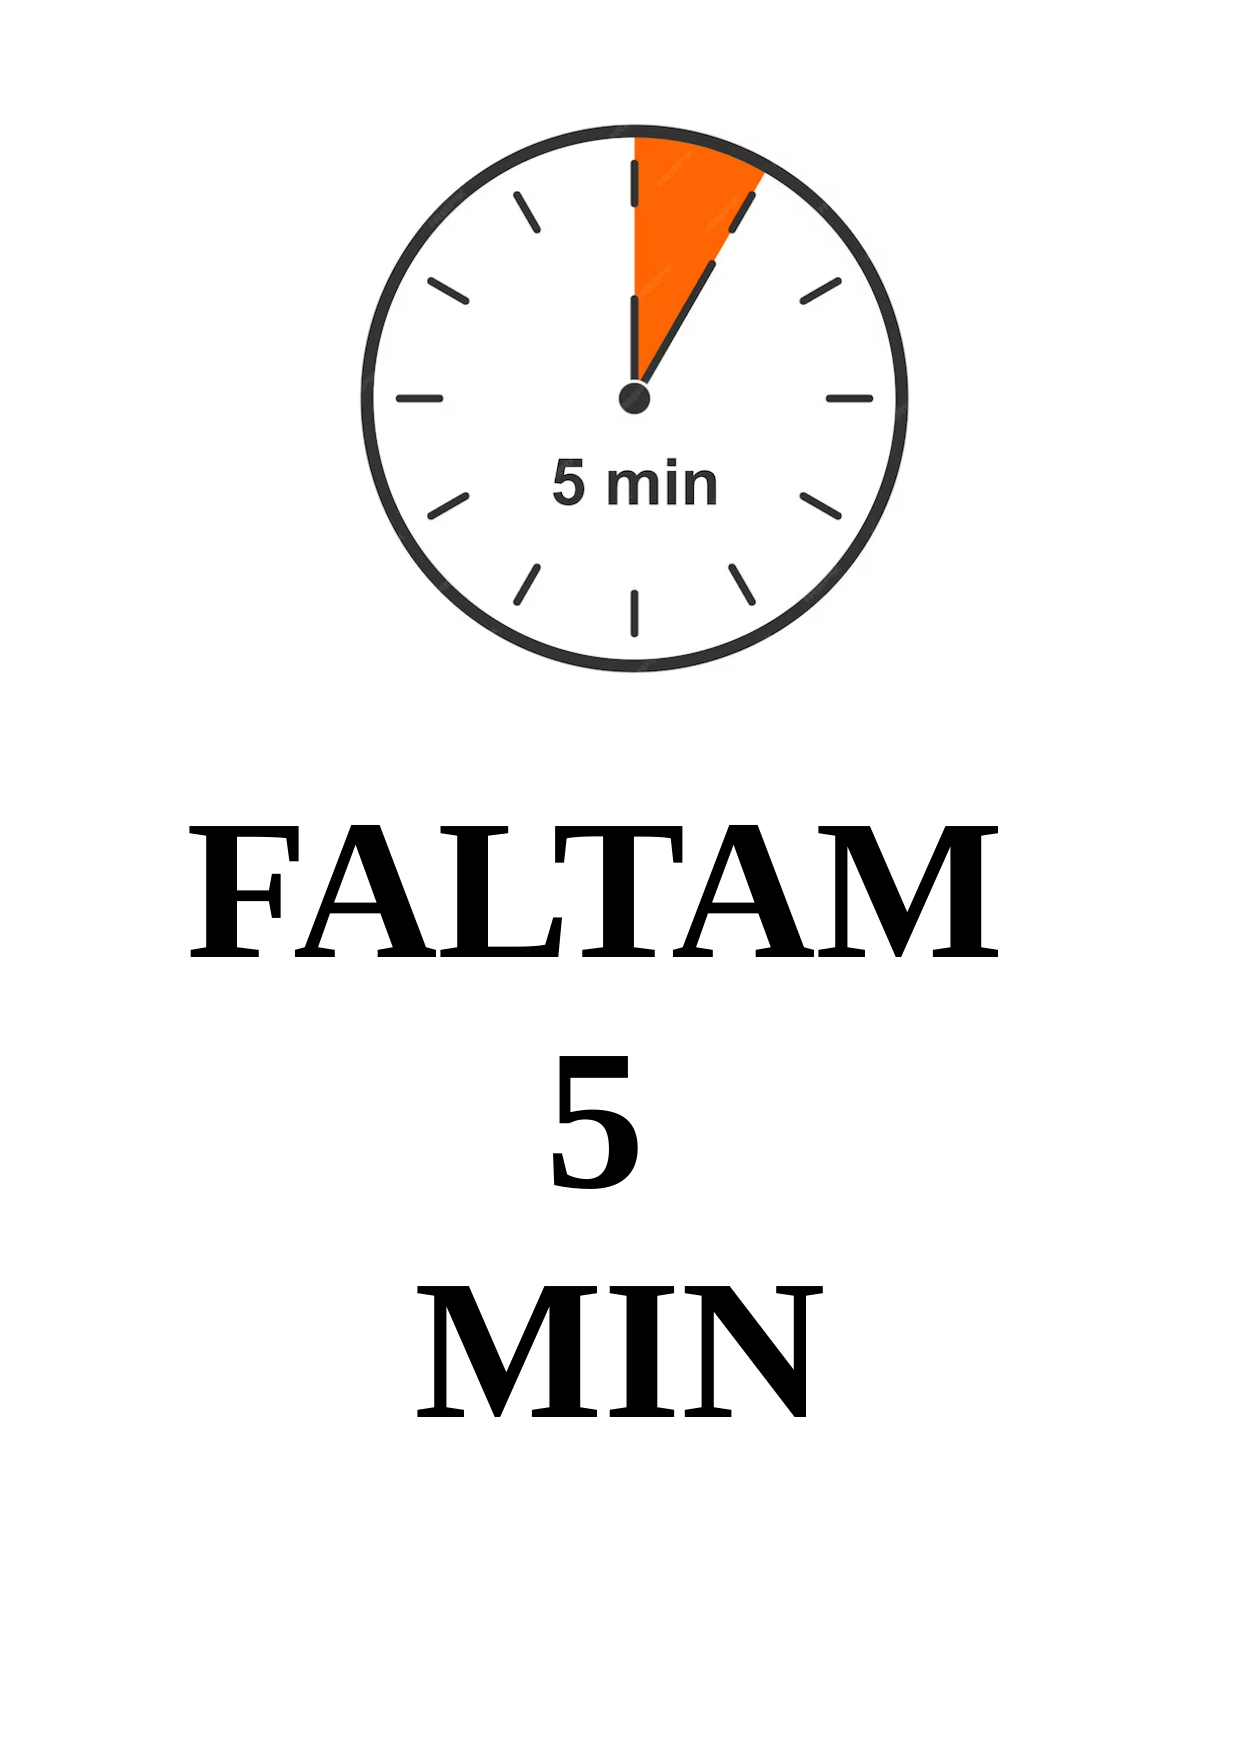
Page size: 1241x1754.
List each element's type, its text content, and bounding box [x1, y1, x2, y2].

text 5 [118, 1001, 1122, 1231]
text MIN [118, 1231, 1122, 1461]
text FALTAM [118, 386, 1122, 1001]
picture [262, 26, 1007, 771]
